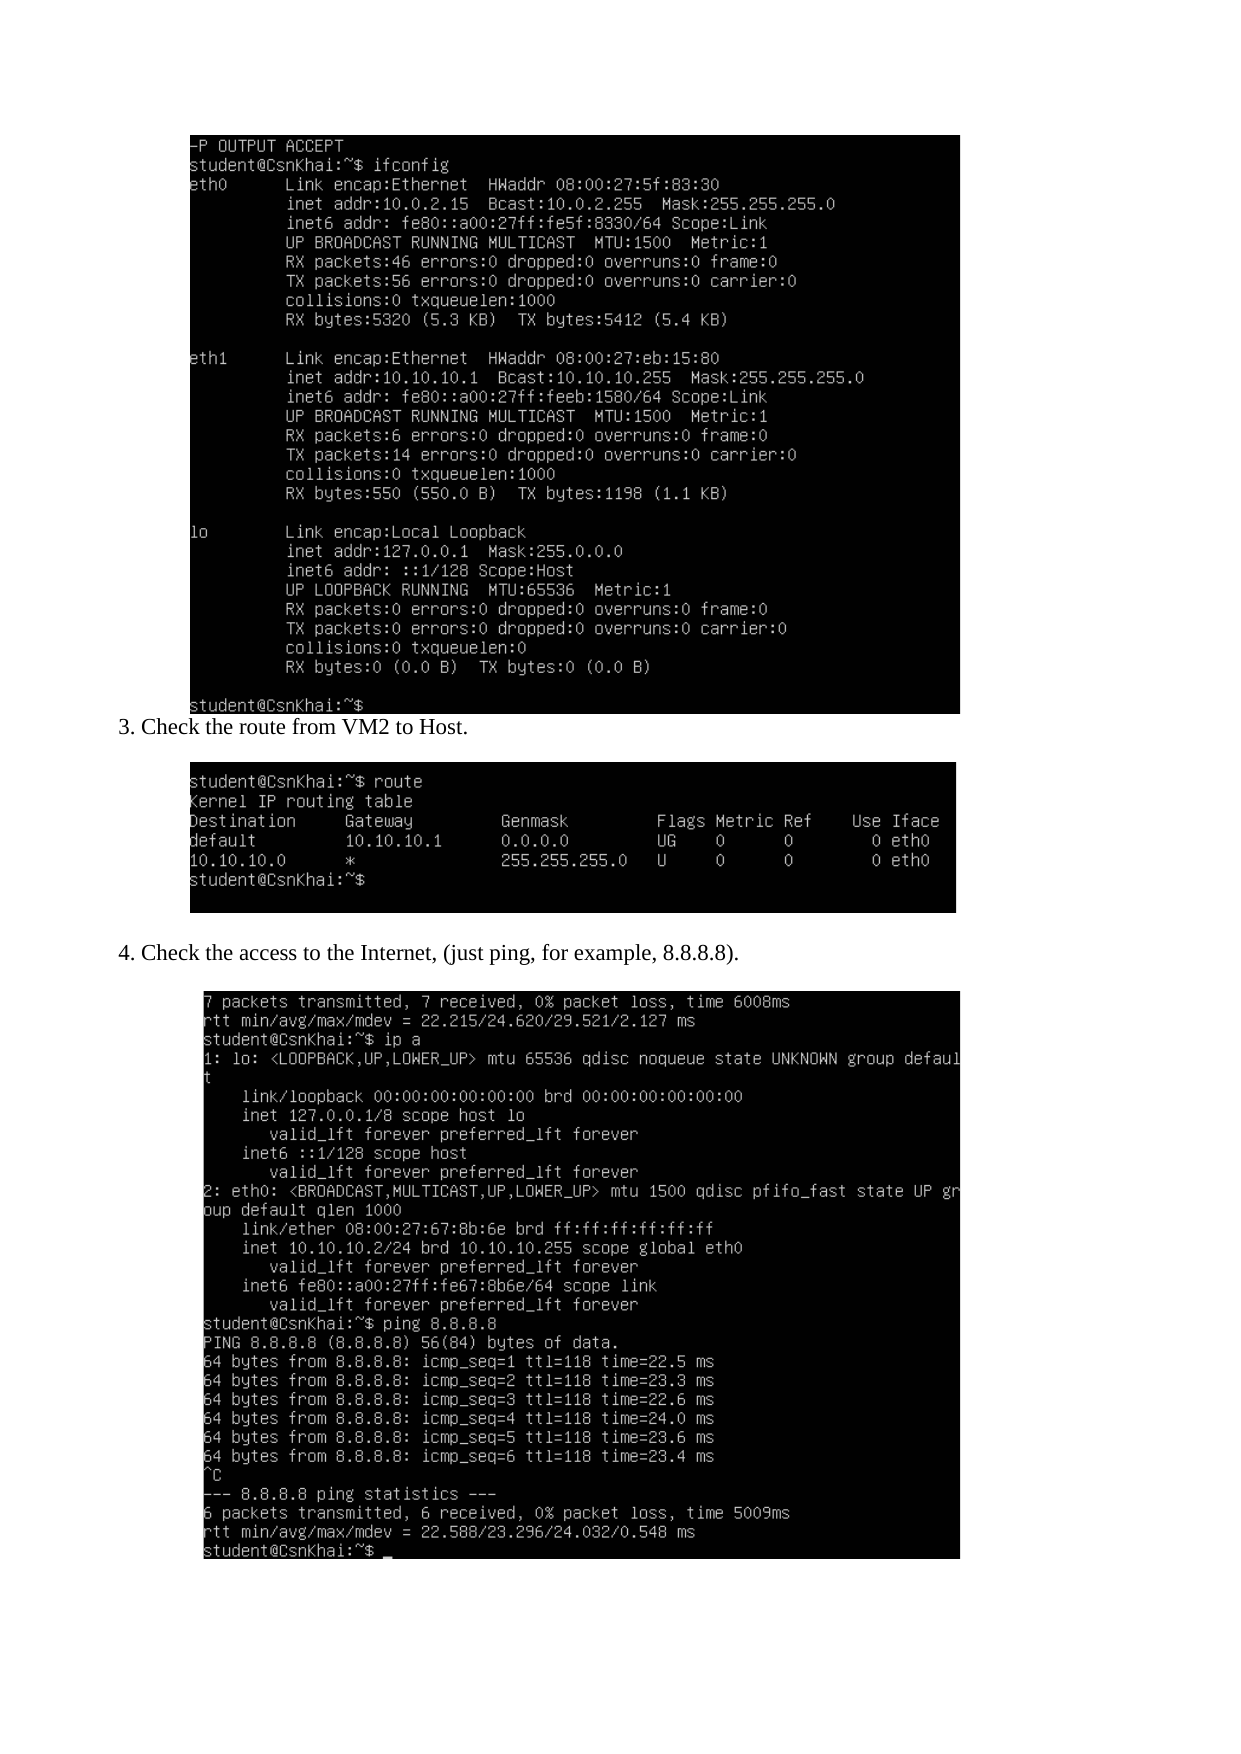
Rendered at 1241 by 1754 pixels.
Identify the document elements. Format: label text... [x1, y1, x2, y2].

picture [190, 762, 957, 913]
picture [190, 135, 961, 714]
picture [203, 991, 961, 1559]
text 4. Check the access to the Internet, (just ping, for example, 8.8.8.8). [118, 938, 1122, 965]
text 3. Check the route from VM2 to Host. [118, 118, 1122, 740]
